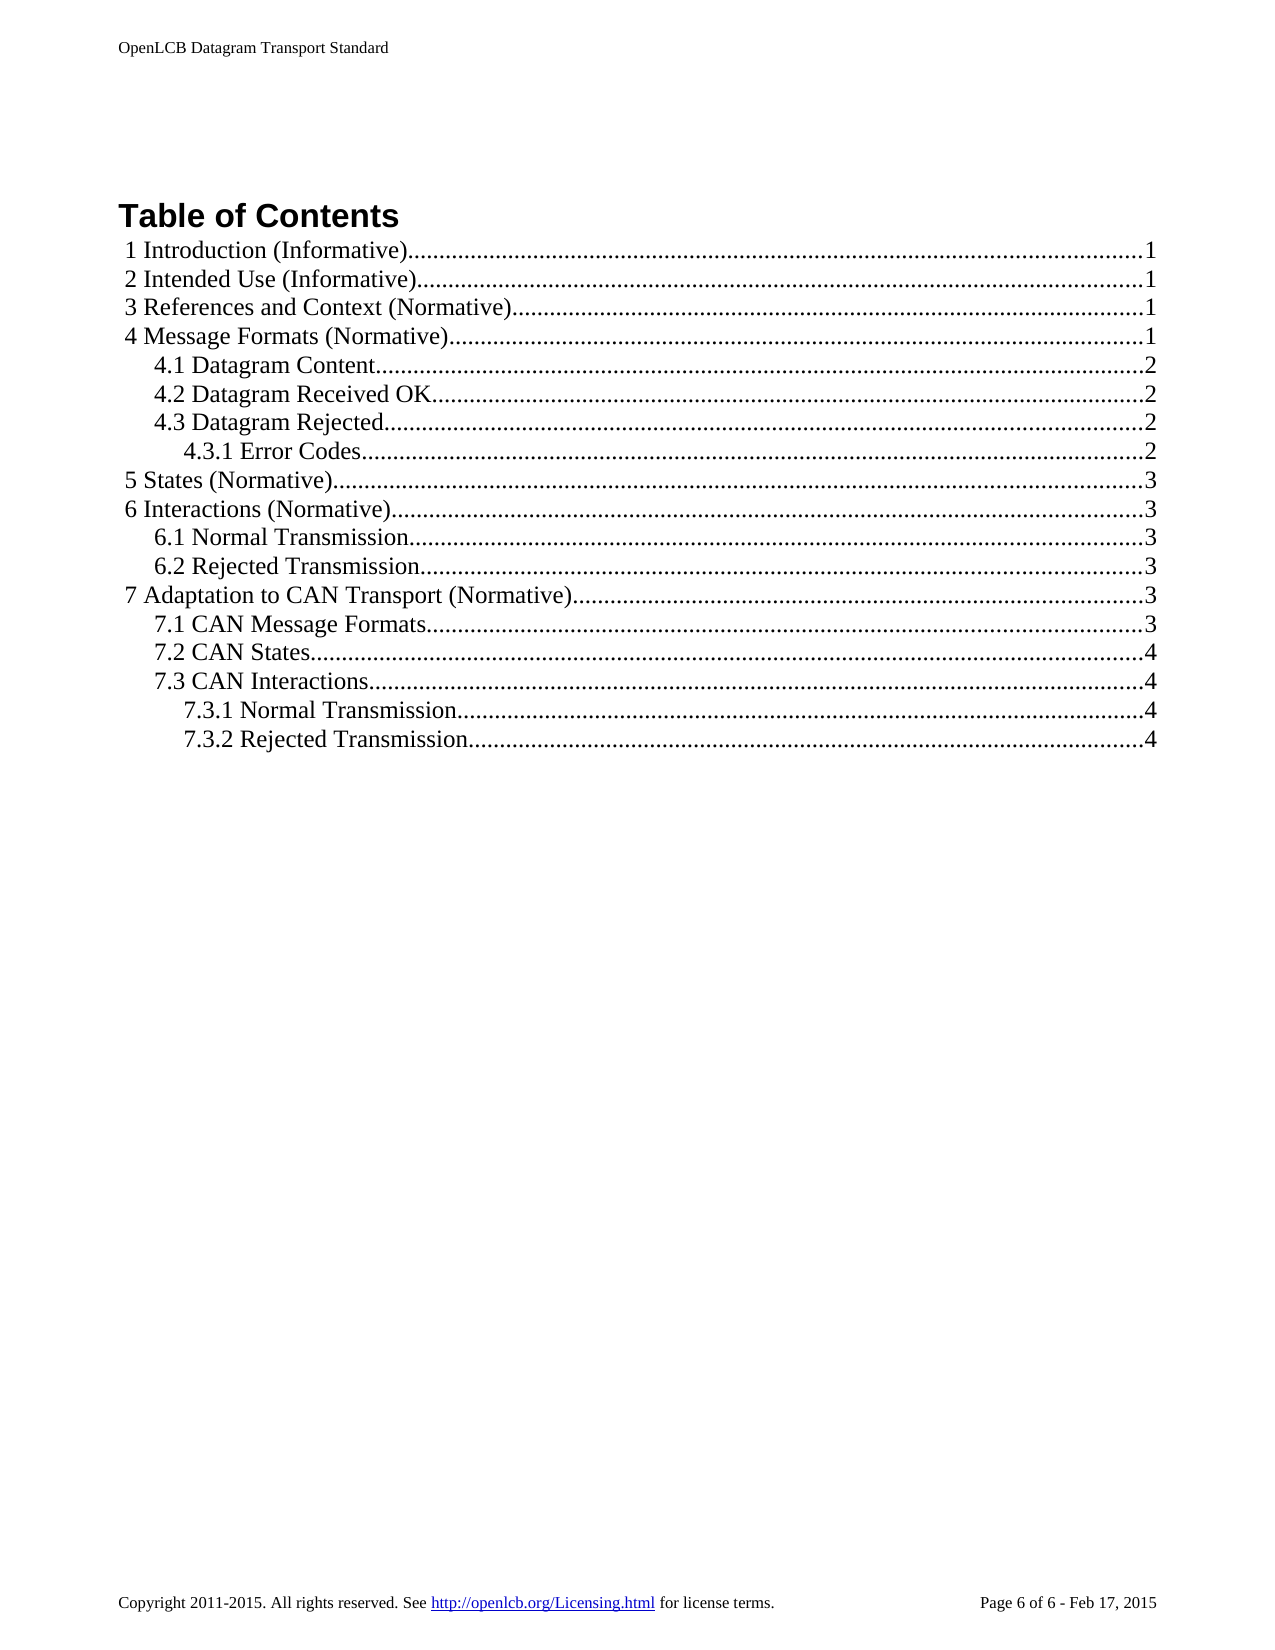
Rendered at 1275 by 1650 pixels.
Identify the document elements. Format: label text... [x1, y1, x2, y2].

text 7 Adaptation to CAN Transport (Normative) 3 [118, 580, 1157, 609]
text 4 Message Formats (Normative) 1 [118, 321, 1157, 350]
text 7.3.1 Normal Transmission 4 [177, 695, 1157, 724]
text 7.1 CAN Message Formats 3 [148, 609, 1157, 637]
text 4.3.1 Error Codes 2 [177, 436, 1157, 465]
text 2 Intended Use (Informative) 1 [118, 264, 1157, 292]
subtitle Table of Contents [118, 196, 1157, 235]
text 7.3.2 Rejected Transmission 4 [177, 724, 1157, 752]
text 6.1 Normal Transmission 3 [148, 522, 1157, 551]
text 4.2 Datagram Received OK 2 [148, 379, 1157, 407]
text 5 States (Normative) 3 [118, 465, 1157, 494]
text 4.1 Datagram Content 2 [148, 350, 1157, 379]
text 1 Introduction (Informative) 1 [118, 235, 1157, 264]
text 6 Interactions (Normative) 3 [118, 494, 1157, 522]
text 7.3 CAN Interactions 4 [148, 666, 1157, 695]
text 4.3 Datagram Rejected 2 [148, 407, 1157, 436]
text 7.2 CAN States 4 [148, 637, 1157, 666]
text 6.2 Rejected Transmission 3 [148, 551, 1157, 580]
text 3 References and Context (Normative) 1 [118, 292, 1157, 321]
